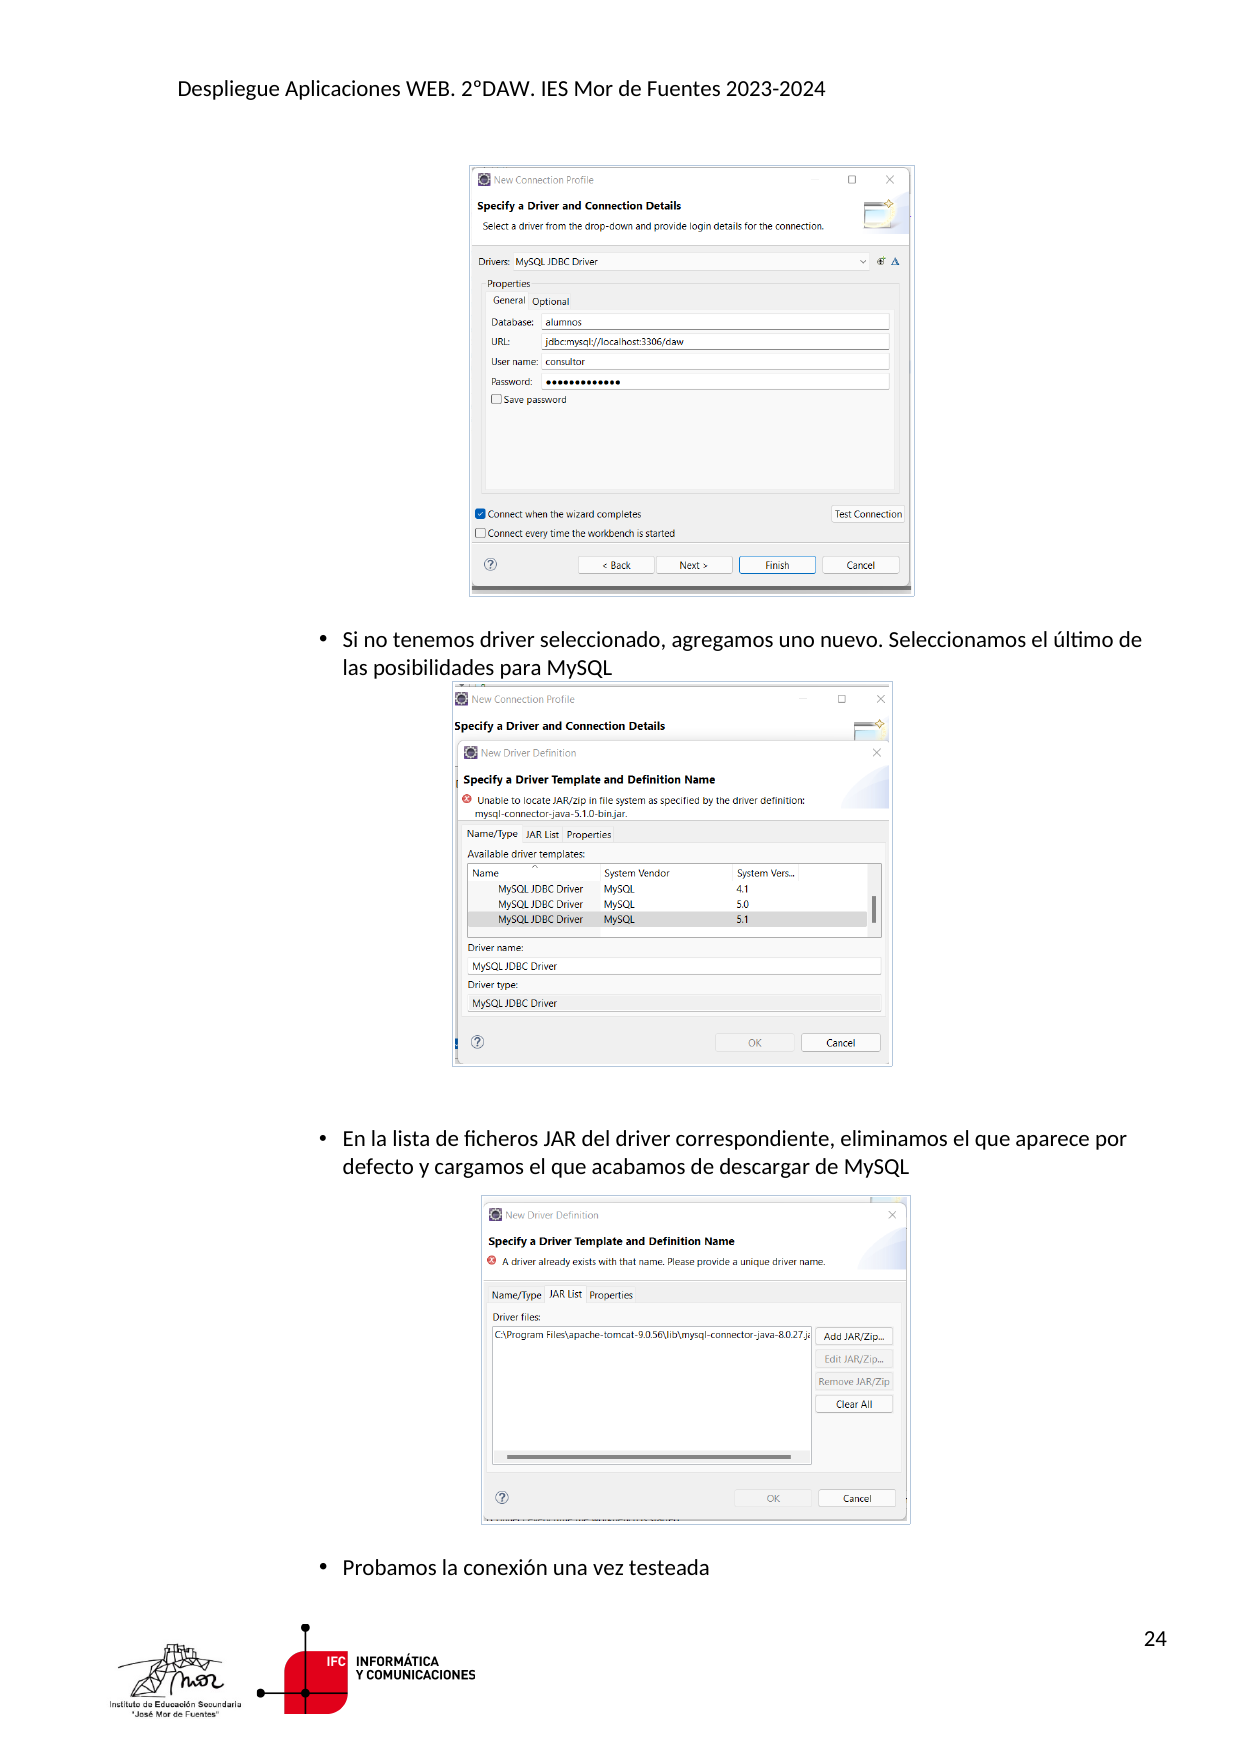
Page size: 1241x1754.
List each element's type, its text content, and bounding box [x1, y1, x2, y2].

picture [100, 1631, 249, 1736]
list Probamos la conexión una vez testeada [319, 1553, 1167, 1581]
picture [483, 1197, 907, 1521]
picture [455, 684, 889, 1064]
picture [471, 167, 912, 594]
picture [256, 1624, 475, 1714]
list Si no tenemos driver seleccionado, agregamos uno nuevo. Seleccionamos el último de las posibilidades para MySQL [319, 625, 1167, 681]
list En la lista de ficheros JAR del driver correspondiente, eliminamos el que aparece por defecto y cargamos el que acabamos de descargar de MySQL [319, 1124, 1167, 1180]
